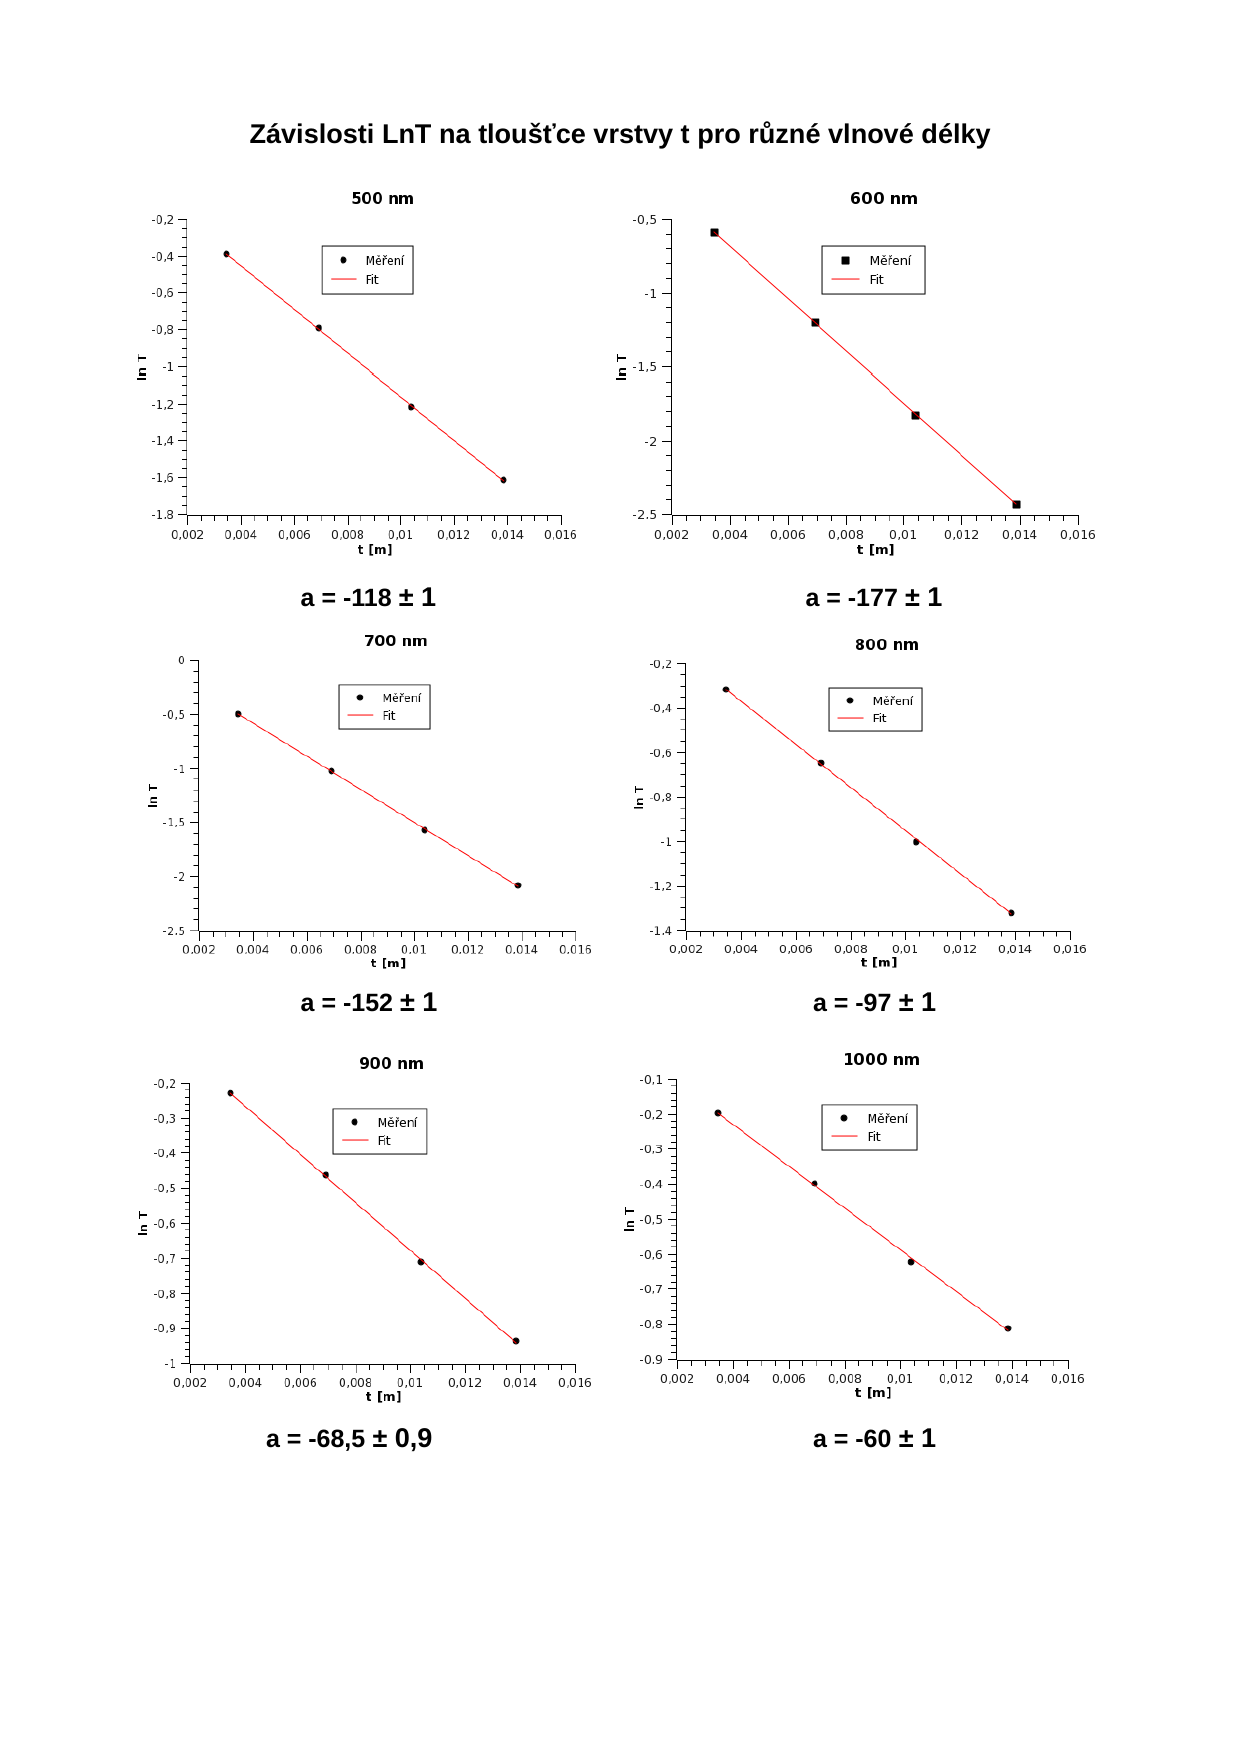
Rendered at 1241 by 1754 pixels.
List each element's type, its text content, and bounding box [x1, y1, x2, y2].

text Závislosti LnT na tloušťce vrstvy t pro různé vlnové délky [118, 118, 1122, 149]
picture [626, 631, 1092, 976]
picture [140, 627, 597, 977]
picture [130, 1049, 597, 1411]
text a = -68,5 ± 0,9 a = -60 ± 1 [118, 1422, 1122, 1453]
picture [608, 184, 1101, 566]
text a = -152 ± 1 a = -97 ± 1 [118, 986, 1122, 1017]
picture [616, 1045, 1090, 1407]
picture [129, 184, 582, 566]
text a = -118 ± 1 a = -177 ± 1 [118, 581, 1122, 612]
